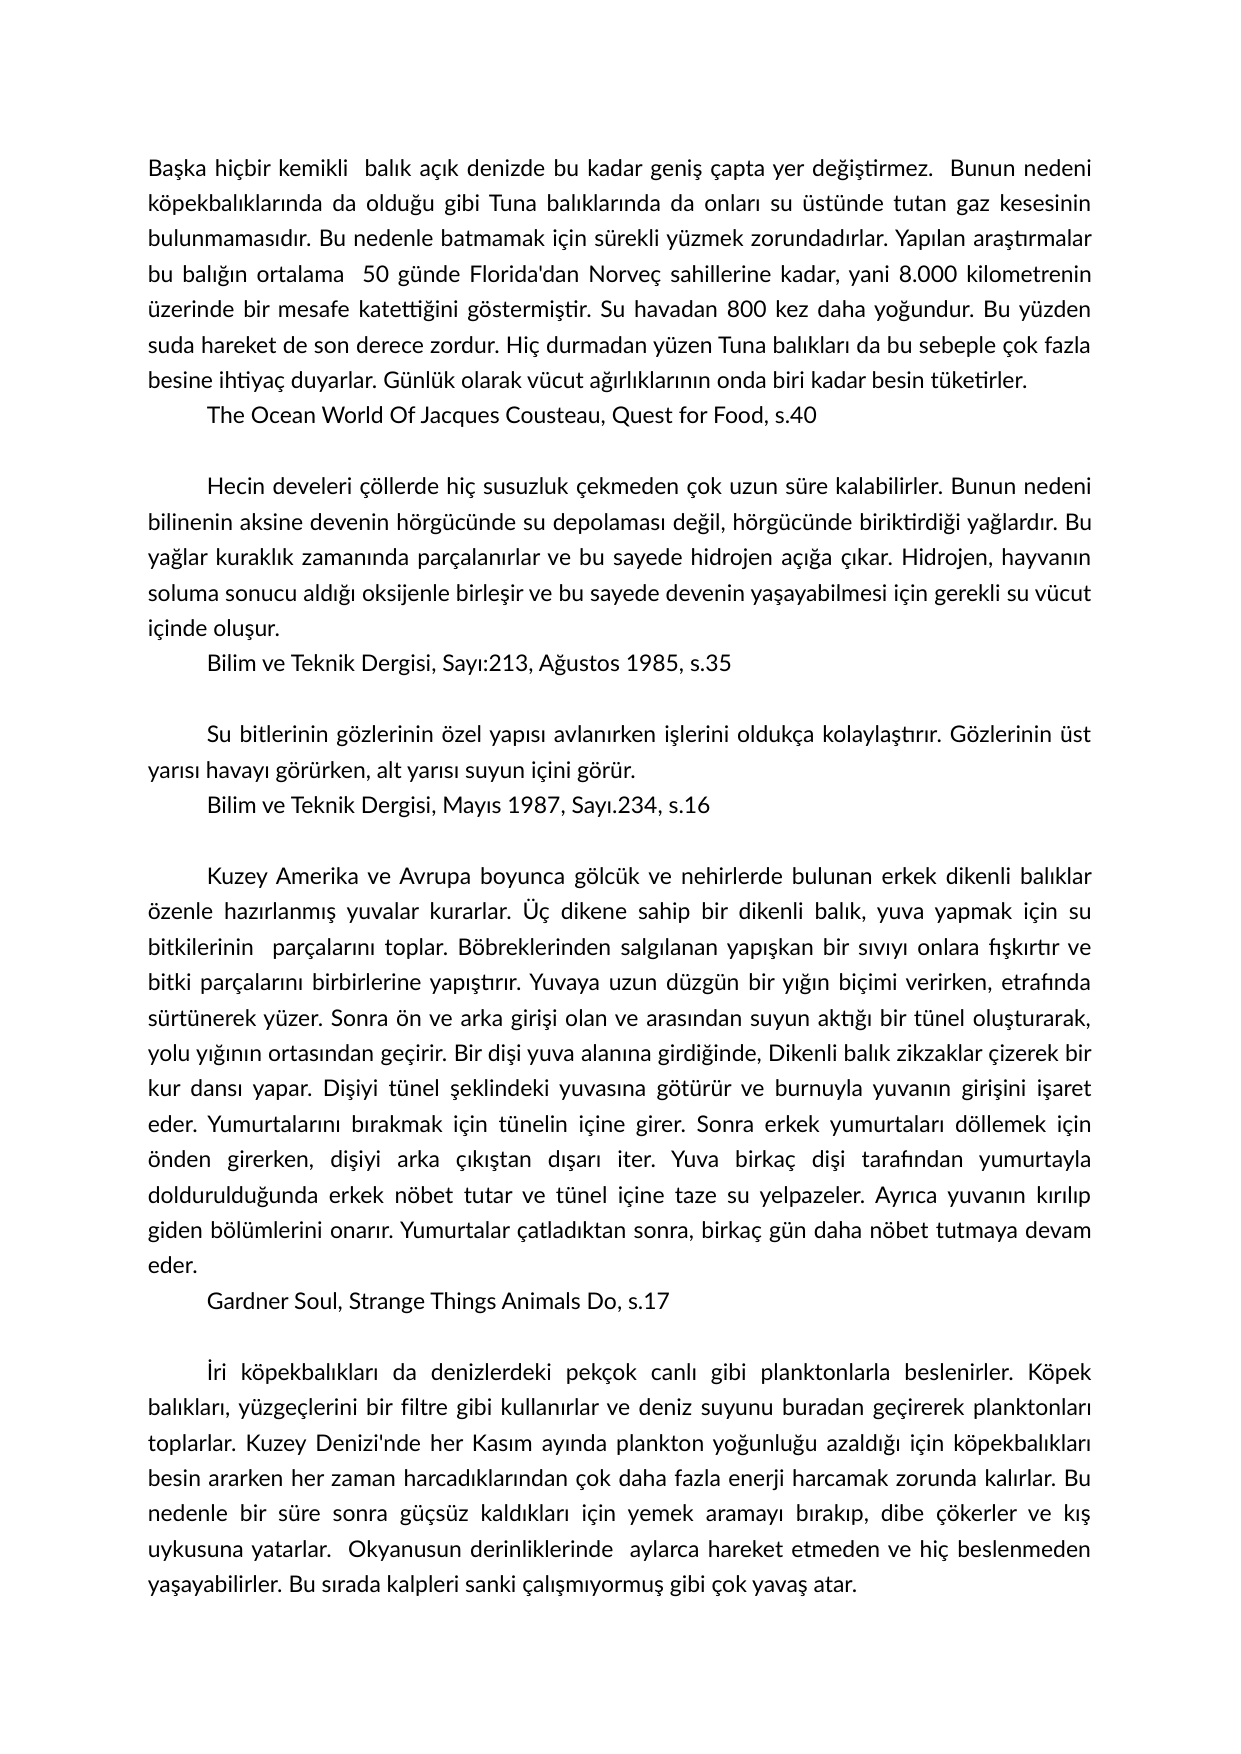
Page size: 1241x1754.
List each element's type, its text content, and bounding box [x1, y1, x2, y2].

text Başka hiçbir kemikli balık açık denizde bu kadar geniş çapta yer değiştirmez. Bunun nedeni köpekbalıklarında da olduğu gibi Tuna balıklarında da onları su üstünde tutan gaz kesesinin bulunmamasıdır. Bu nedenle batmamak için sürekli yüzmek zorundadırlar. Yapılan araştırmalar bu balığın ortalama 50 günde Florida'dan Norveç sahillerine kadar, yani 8.000 kilometrenin üzerinde bir mesafe katettiğini göstermiştir. Su havadan 800 kez daha yoğundur. Bu yüzden suda hareket de son derece zordur. Hiç durmadan yüzen Tuna balıkları da bu sebeple çok fazla besine ihtiyaç duyarlar. Günlük olarak vücut ağırlıklarının onda biri kadar besin tüketirler. [148, 148, 1093, 396]
text Su bitlerinin gözlerinin özel yapısı avlanırken işlerini oldukça kolaylaştırır. Gözlerinin üst yarısı havayı görürken, alt yarısı suyun içini görür. [148, 714, 1093, 785]
text Gardner Soul, Strange Things Animals Do, s.17 [148, 1281, 1093, 1316]
text The Ocean World Of Jacques Cousteau, Quest for Food, s.40 [148, 396, 1093, 431]
text İri köpekbalıkları da denizlerdeki pekçok canlı gibi planktonlarla beslenirler. Köpek balıkları, yüzgeçlerini bir filtre gibi kullanırlar ve deniz suyunu buradan geçirerek planktonları toplarlar. Kuzey Denizi'nde her Kasım ayında plankton yoğunluğu azaldığı için köpekbalıkları besin ararken her zaman harcadıklarından çok daha fazla enerji harcamak zorunda kalırlar. Bu nedenle bir süre sonra güçsüz kaldıkları için yemek aramayı bırakıp, dibe çökerler ve kış uykusuna yatarlar. Okyanusun derinliklerinde aylarca hareket etmeden ve hiç beslenmeden yaşayabilirler. Bu sırada kalpleri sanki çalışmıyormuş gibi çok yavaş atar. [148, 1352, 1093, 1600]
text Kuzey Amerika ve Avrupa boyunca gölcük ve nehirlerde bulunan erkek dikenli balıklar özenle hazırlanmış yuvalar kurarlar. Üç dikene sahip bir dikenli balık, yuva yapmak için su bitkilerinin parçalarını toplar. Böbreklerinden salgılanan yapışkan bir sıvıyı onlara fışkırtır ve bitki parçalarını birbirlerine yapıştırır. Yuvaya uzun düzgün bir yığın biçimi verirken, etrafında sürtünerek yüzer. Sonra ön ve arka girişi olan ve arasından suyun aktığı bir tünel oluşturarak, yolu yığının ortasından geçirir. Bir dişi yuva alanına girdiğinde, Dikenli balık zikzaklar çizerek bir kur dansı yapar. Dişiyi tünel şeklindeki yuvasına götürür ve burnuyla yuvanın girişini işaret eder. Yumurtalarını bırakmak için tünelin içine girer. Sonra erkek yumurtaları döllemek için önden girerken, dişiyi arka çıkıştan dışarı iter. Yuva birkaç dişi tarafından yumurtayla doldurulduğunda erkek nöbet tutar ve tünel içine taze su yelpazeler. Ayrıca yuvanın kırılıp giden bölümlerini onarır. Yumurtalar çatladıktan sonra, birkaç gün daha nöbet tutmaya devam eder. [148, 856, 1093, 1281]
text Hecin develeri çöllerde hiç susuzluk çekmeden çok uzun süre kalabilirler. Bunun nedeni bilinenin aksine devenin hörgücünde su depolaması değil, hörgücünde biriktirdiği yağlardır. Bu yağlar kuraklık zamanında parçalanırlar ve bu sayede hidrojen açığa çıkar. Hidrojen, hayvanın soluma sonucu aldığı oksijenle birleşir ve bu sayede devenin yaşayabilmesi için gerekli su vücut içinde oluşur. [148, 466, 1093, 643]
text Bilim ve Teknik Dergisi, Sayı:213, Ağustos 1985, s.35 [148, 643, 1093, 679]
text Bilim ve Teknik Dergisi, Mayıs 1987, Sayı.234, s.16 [148, 785, 1093, 821]
